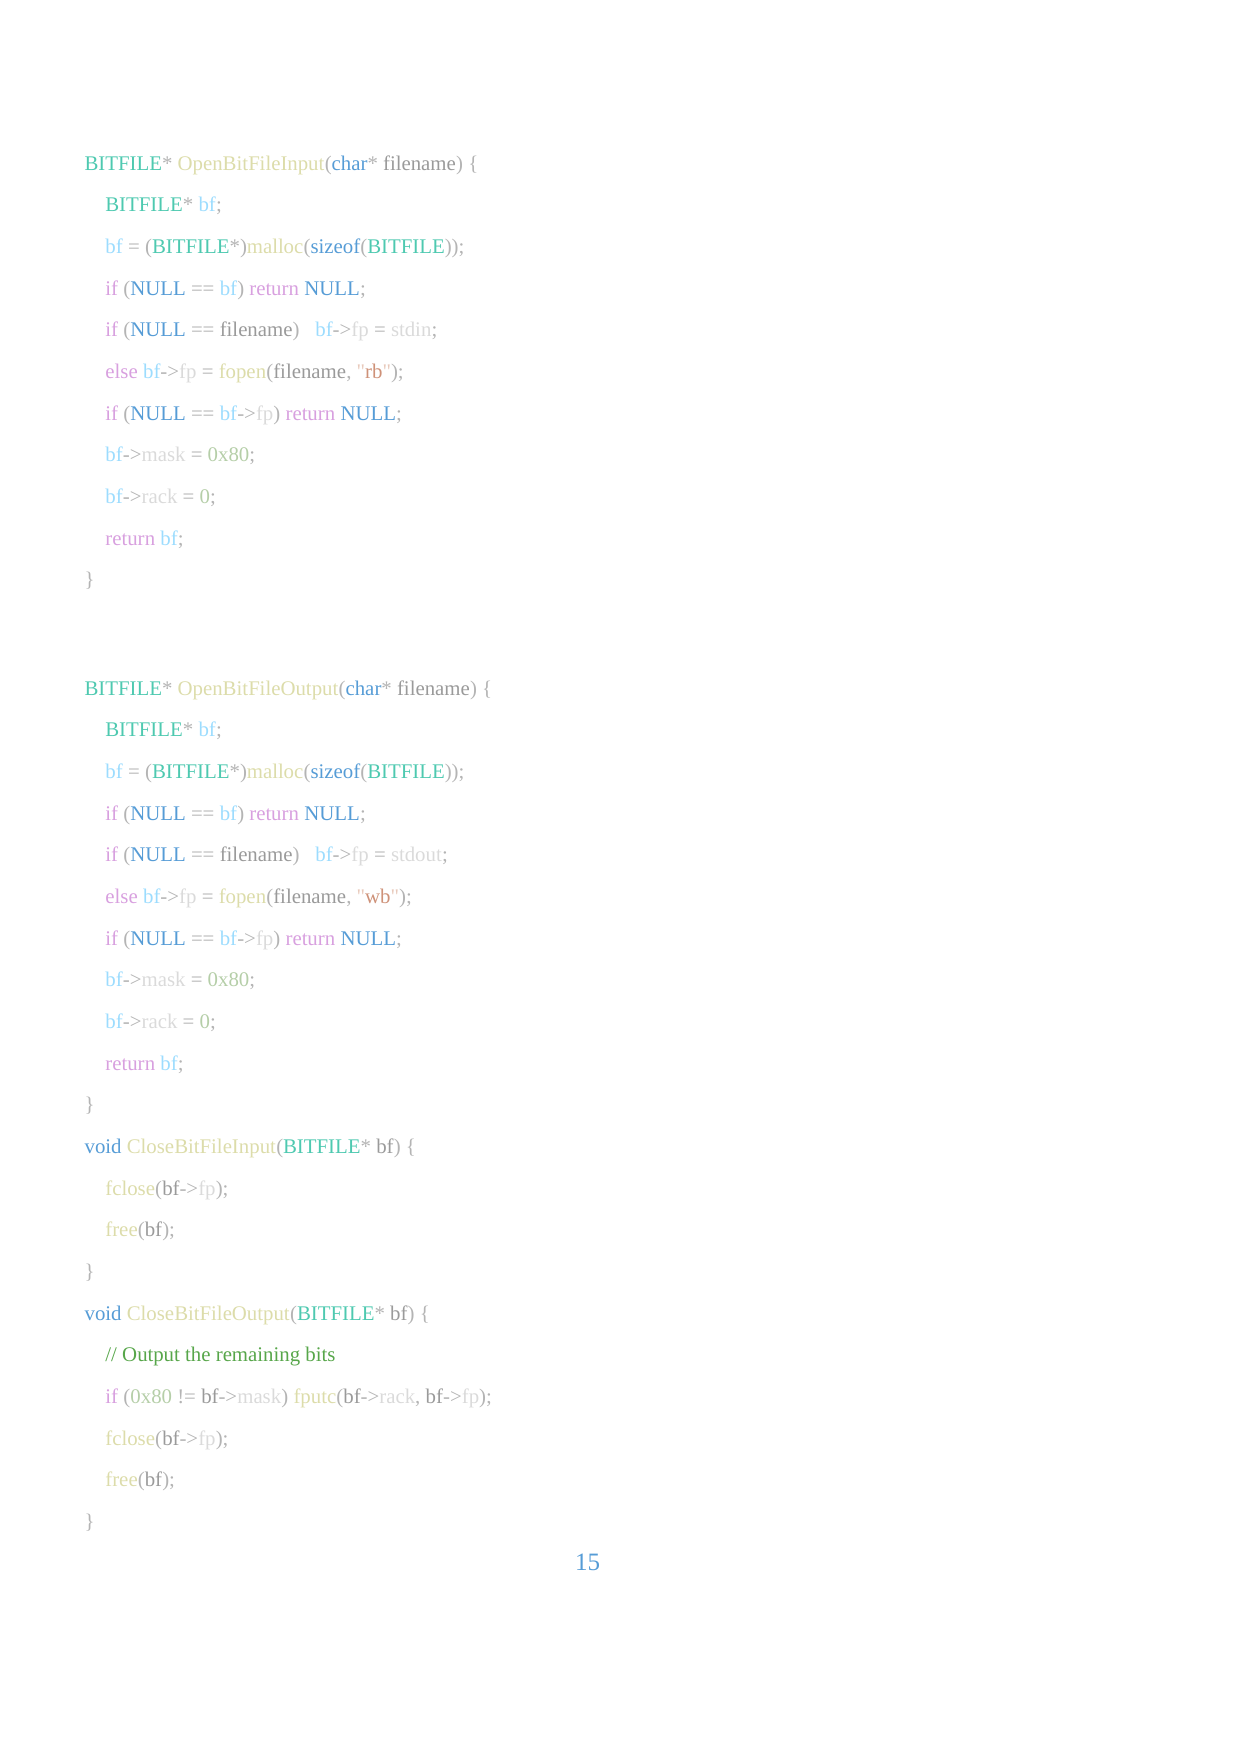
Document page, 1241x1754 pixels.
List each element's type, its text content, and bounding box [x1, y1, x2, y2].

text if (NULL == bf->fp) return NULL; [84, 925, 1090, 950]
text free(bf); [84, 1217, 1090, 1242]
text bf->rack = 0; [84, 1008, 1090, 1033]
text fclose(bf->fp); [84, 1425, 1090, 1450]
text if (NULL == bf) return NULL; [84, 275, 1090, 300]
text void CloseBitFileOutput(BITFILE* bf) { [84, 1300, 1090, 1325]
text BITFILE* bf; [84, 192, 1090, 217]
text if (NULL == filename) bf->fp = stdout; [84, 842, 1090, 867]
text fclose(bf->fp); [84, 1175, 1090, 1200]
text BITFILE* OpenBitFileInput(char* filename) { [84, 150, 1090, 175]
text } [84, 1258, 1090, 1283]
text 15 [84, 1550, 1090, 1575]
text return bf; [84, 1050, 1090, 1075]
text else bf->fp = fopen(filename, "rb"); [84, 358, 1090, 383]
text return bf; [84, 525, 1090, 550]
text bf = (BITFILE*)malloc(sizeof(BITFILE)); [84, 233, 1090, 258]
text bf = (BITFILE*)malloc(sizeof(BITFILE)); [84, 758, 1090, 783]
text bf->mask = 0x80; [84, 967, 1090, 992]
text } [84, 567, 1090, 592]
text BITFILE* bf; [84, 717, 1090, 742]
text BITFILE* OpenBitFileOutput(char* filename) { [84, 675, 1090, 700]
text free(bf); [84, 1467, 1090, 1492]
text void CloseBitFileInput(BITFILE* bf) { [84, 1133, 1090, 1158]
text // Output the remaining bits [84, 1342, 1090, 1367]
text if (NULL == bf->fp) return NULL; [84, 400, 1090, 425]
text bf->mask = 0x80; [84, 442, 1090, 467]
text } [84, 1092, 1090, 1117]
text if (NULL == bf) return NULL; [84, 800, 1090, 825]
text if (NULL == filename) bf->fp = stdin; [84, 317, 1090, 342]
text if (0x80 != bf->mask) fputc(bf->rack, bf->fp); [84, 1383, 1090, 1408]
text } [84, 1508, 1090, 1533]
text bf->rack = 0; [84, 483, 1090, 508]
text else bf->fp = fopen(filename, "wb"); [84, 883, 1090, 908]
